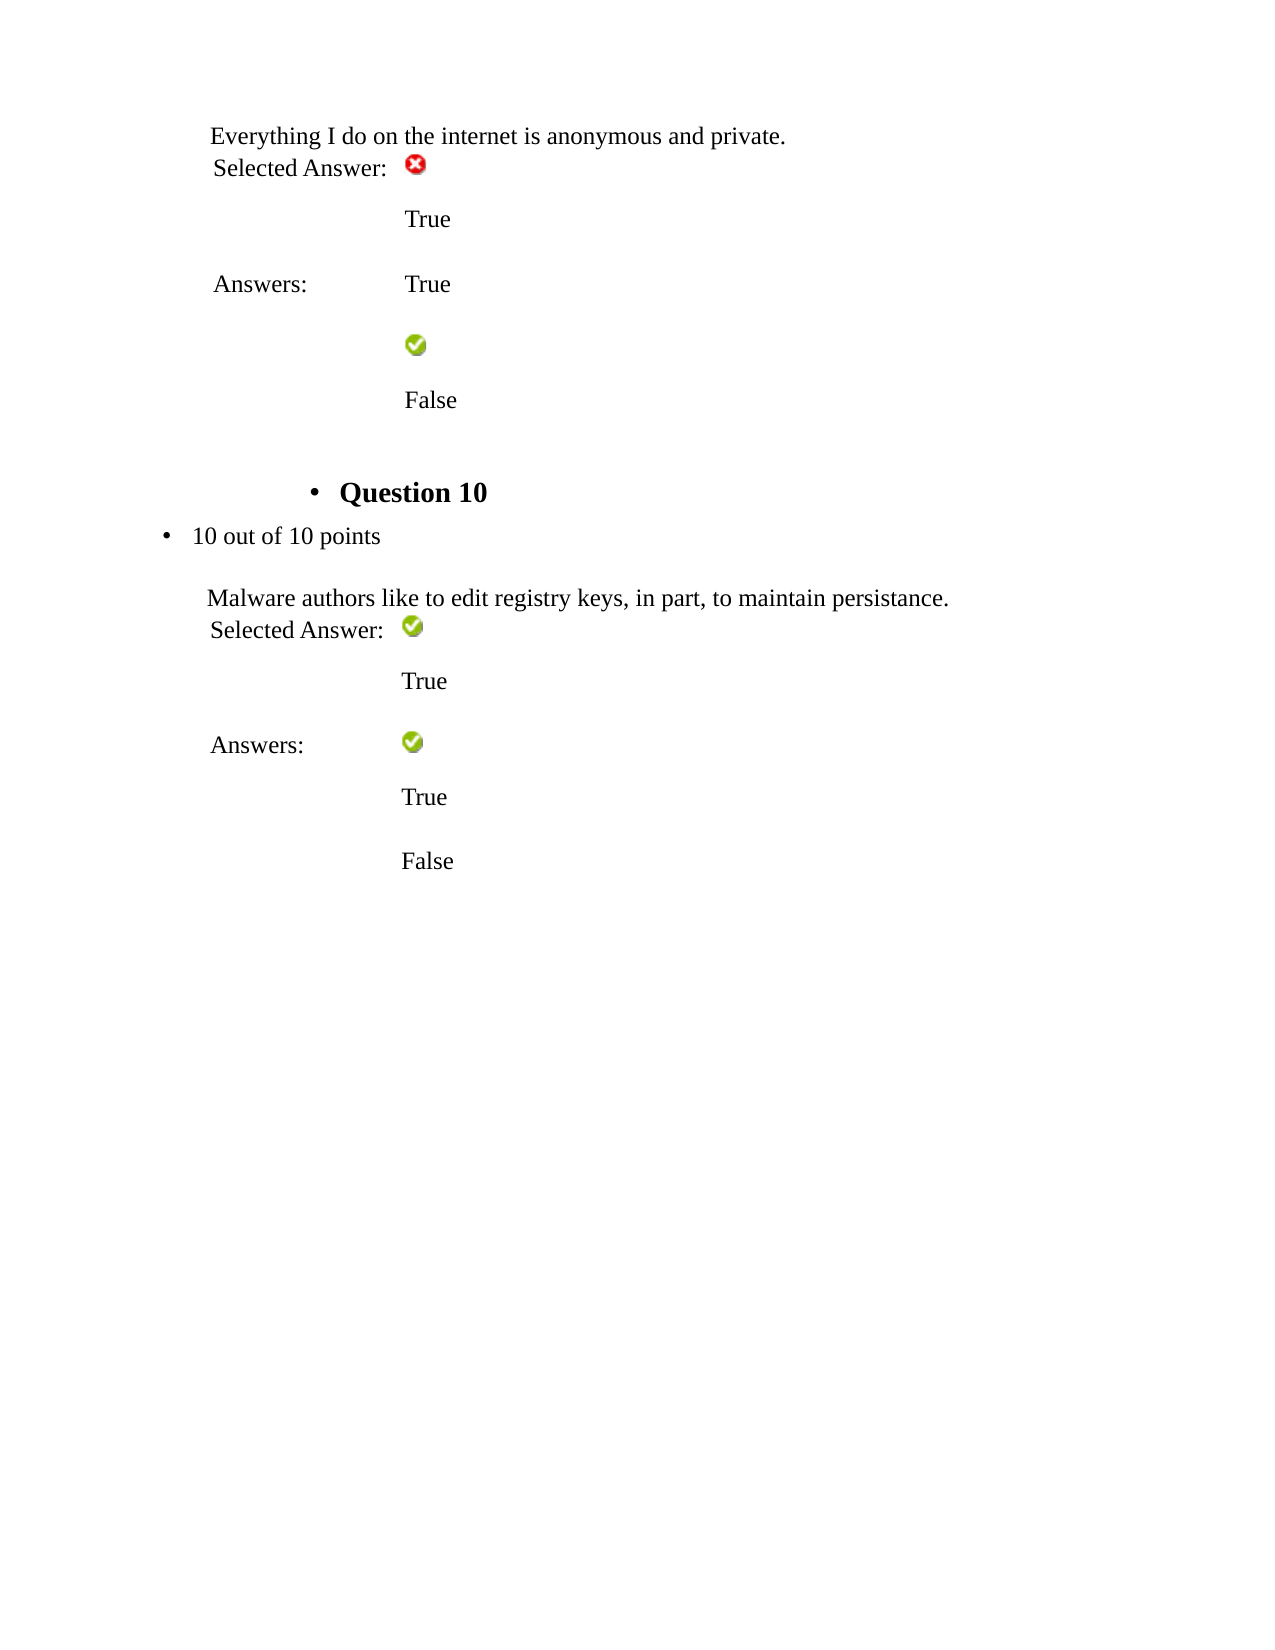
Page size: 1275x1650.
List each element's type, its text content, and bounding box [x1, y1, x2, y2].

table_header Selected Answer: [207, 612, 398, 727]
table_cell [192, 118, 207, 460]
table_cell Answers: [210, 266, 401, 330]
table_cell [1219, 911, 1231, 922]
list 10 out of 10 points [162, 521, 1157, 550]
table_header True [401, 150, 463, 266]
table_cell [207, 449, 1216, 460]
table_cell [192, 580, 203, 922]
picture [404, 153, 427, 175]
table_cell Answers: [207, 728, 398, 843]
table_cell True [398, 728, 460, 843]
table_cell [210, 330, 401, 446]
table_cell Malware authors like to edit registry keys, in part, to maintain persistance. [204, 580, 1219, 911]
table_header [192, 569, 203, 580]
table_cell [207, 843, 398, 908]
table_cell [1219, 580, 1231, 911]
table_cell [204, 911, 1219, 922]
table_cell False [401, 330, 463, 446]
table_header True [398, 612, 460, 727]
picture [404, 333, 427, 356]
table_cell Everything I do on the internet is anonymous and private. [207, 118, 1216, 449]
table_cell False [398, 843, 460, 908]
picture [401, 730, 423, 753]
table_header Selected Answer: [210, 150, 401, 266]
table_cell [1216, 449, 1231, 460]
subtitle Question 10 [309, 475, 1157, 509]
picture [401, 614, 423, 637]
table_cell True [401, 266, 463, 330]
table_header [204, 569, 1231, 580]
table_cell [1216, 118, 1231, 449]
